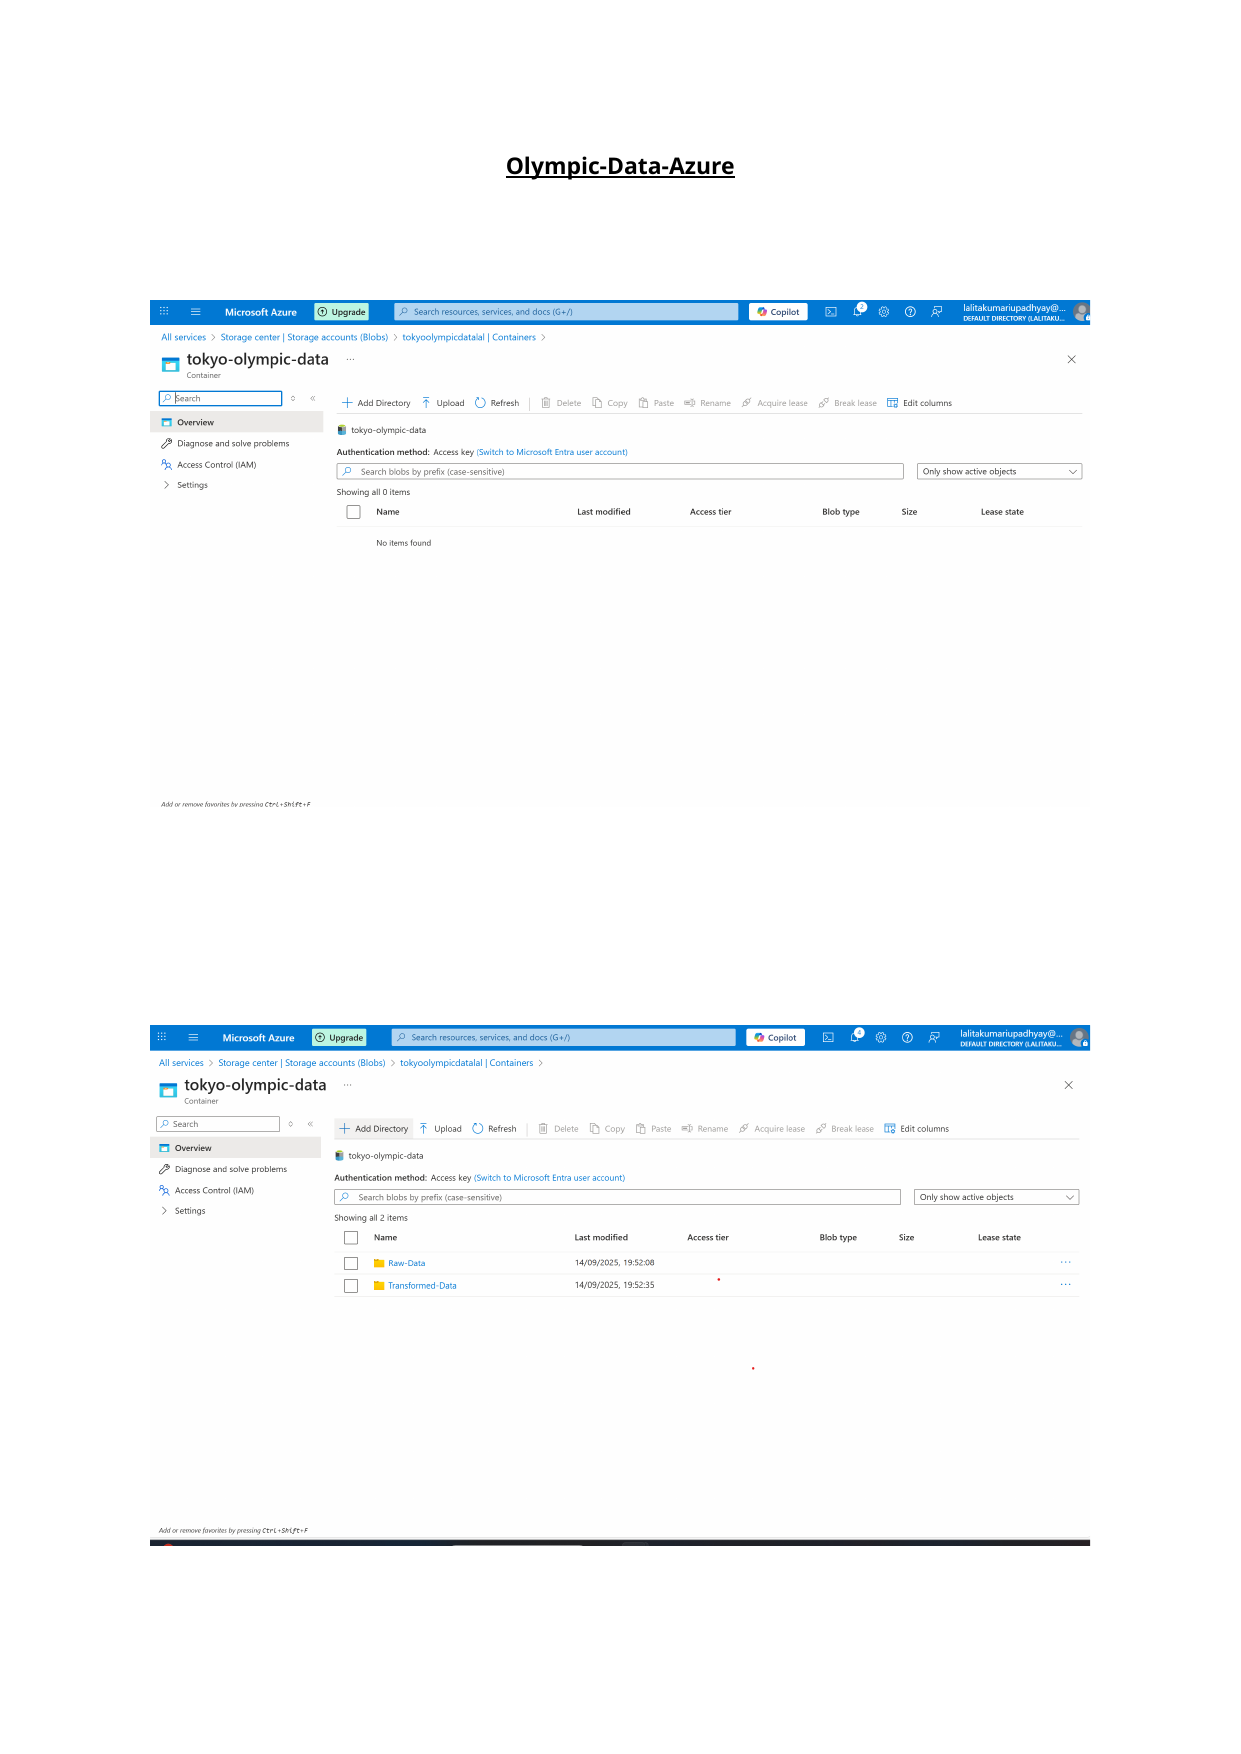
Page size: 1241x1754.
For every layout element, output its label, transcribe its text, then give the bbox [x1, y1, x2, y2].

text Olympic-Data-Azure [150, 150, 1090, 181]
